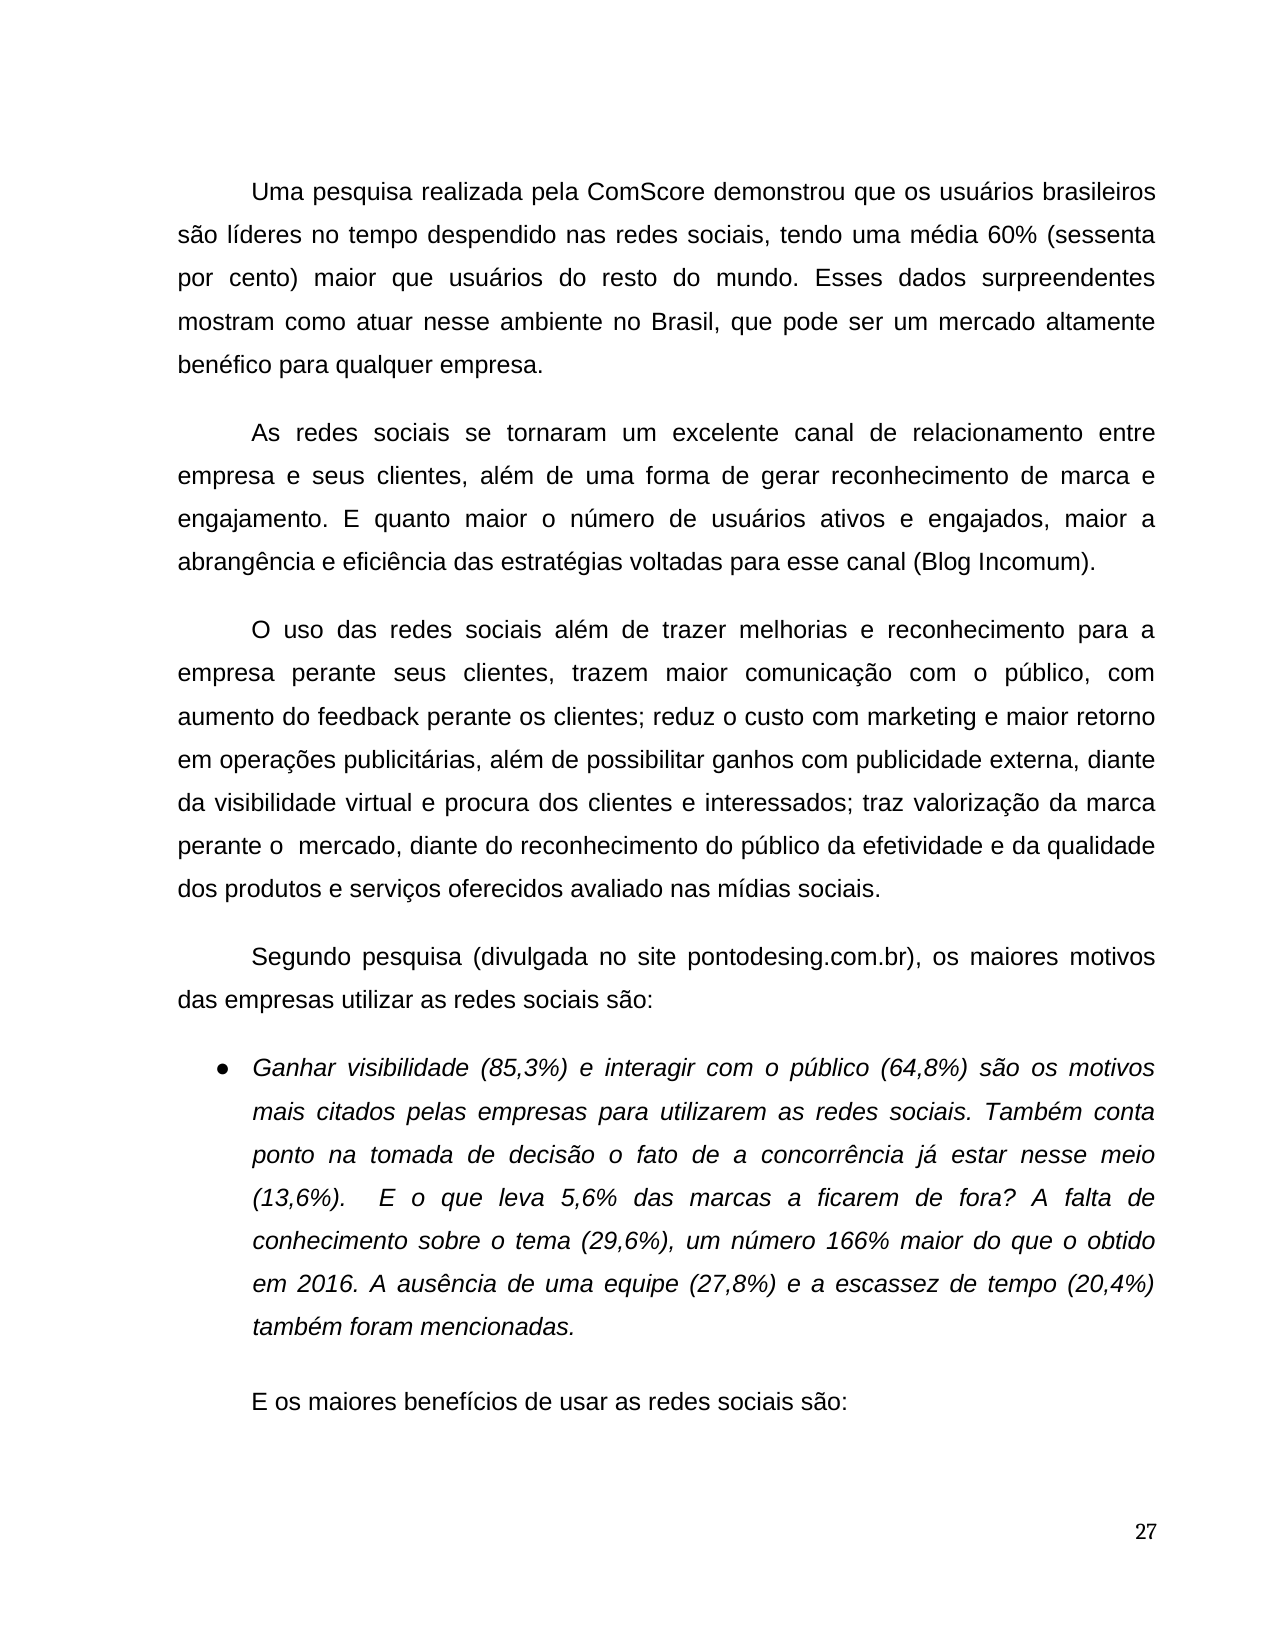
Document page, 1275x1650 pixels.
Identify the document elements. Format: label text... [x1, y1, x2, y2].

text O uso das redes sociais além de trazer melhorias e reconhecimento para a empresa perante seus clientes, trazem maior comunicação com o público, com aumento do feedback perante os clientes; reduz o custo com marketing e maior retorno em operações publicitárias, além de possibilitar ganhos com publicidade externa, diante da visibilidade virtual e procura dos clientes e interessados; traz valorização da marca perante o mercado, diante do reconhecimento do público da efetividade e da qualidade dos produtos e serviços oferecidos avaliado nas mídias sociais. [177, 615, 1157, 903]
text Uma pesquisa realizada pela ComScore demonstrou que os usuários brasileiros são líderes no tempo despendido nas redes sociais, tendo uma média 60% (sessenta por cento) maior que usuários do resto do mundo. Esses dados surpreendentes mostram como atuar nesse ambiente no Brasil, que pode ser um mercado altamente benéfico para qualquer empresa. [177, 177, 1157, 378]
text E os maiores benefícios de usar as redes sociais são: [177, 1387, 1157, 1415]
text As redes sociais se tornaram um excelente canal de relacionamento entre empresa e seus clientes, além de uma forma de gerar reconhecimento de marca e engajamento. E quanto maior o número de usuários ativos e engajados, maior a abrangência e eficiência das estratégias voltadas para esse canal (Blog Incomum). [177, 418, 1157, 576]
list Ganhar visibilidade (85,3%) e interagir com o público (64,8%) são os motivos mais citados pelas empresas para utilizarem as redes sociais. Também conta ponto na tomada de decisão o fato de a concorrência já estar nesse meio (13,6%). E o que leva 5,6% das marcas a ficarem de fora? A falta de conhecimento sobre o tema (29,6%), um número 166% maior do que o obtido em 2016. A ausência de uma equipe (27,8%) e a escassez de tempo (20,4%) também foram mencionadas. [215, 1053, 1157, 1341]
text Segundo pesquisa (divulgada no site pontodesing.com.br), os maiores motivos das empresas utilizar as redes sociais são: [177, 942, 1157, 1014]
